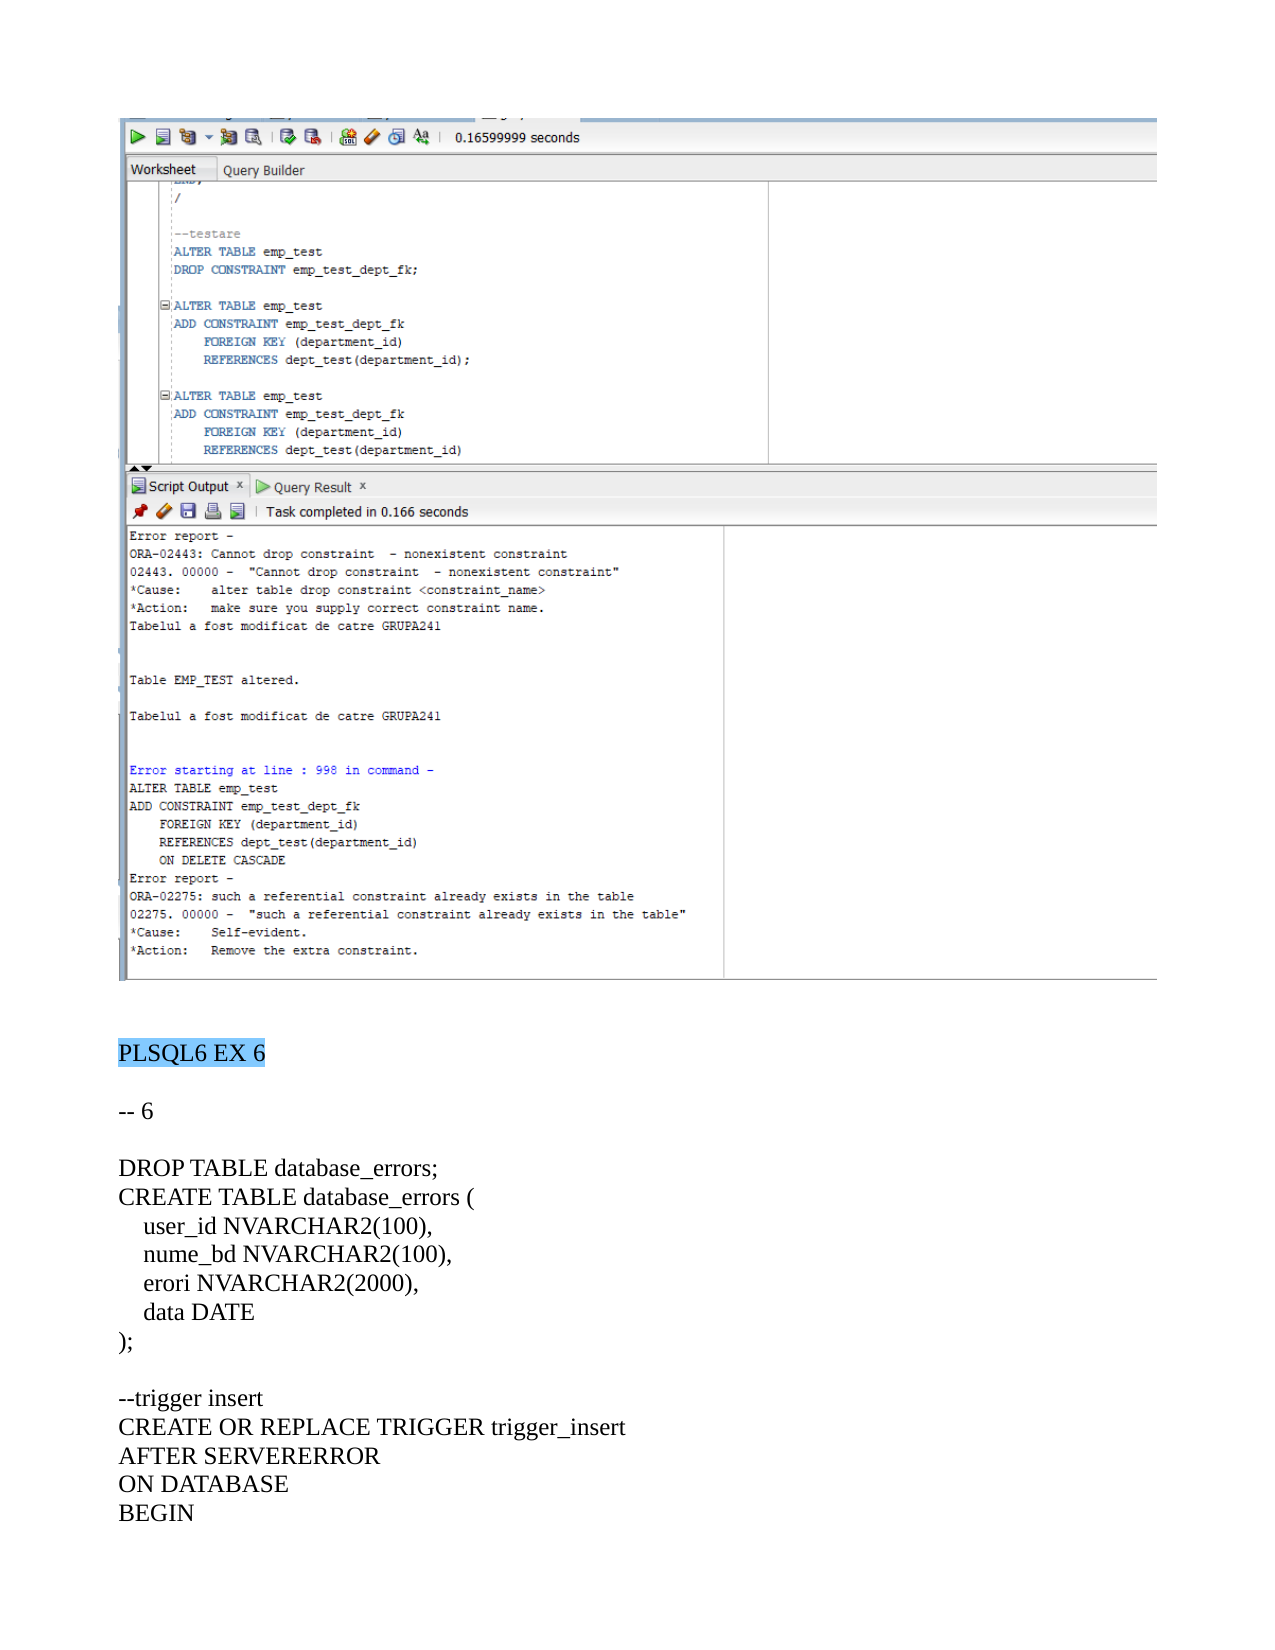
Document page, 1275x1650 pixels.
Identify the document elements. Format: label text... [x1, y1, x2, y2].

text ); [118, 1326, 1157, 1354]
text --trigger insert [118, 1383, 1157, 1412]
text PLSQL6 EX 6 [118, 1038, 1157, 1067]
text data DATE [118, 1297, 1157, 1326]
text ON DATABASE [118, 1469, 1157, 1498]
text BEGIN [118, 1498, 1157, 1527]
text CREATE TABLE database_errors ( [118, 1182, 1157, 1211]
text CREATE OR REPLACE TRIGGER trigger_insert [118, 1412, 1157, 1441]
text AFTER SERVERERROR [118, 1441, 1157, 1469]
text user_id NVARCHAR2(100), [118, 1211, 1157, 1239]
text erori NVARCHAR2(2000), [118, 1268, 1157, 1297]
text DROP TABLE database_errors; [118, 1153, 1157, 1182]
text -- 6 [118, 1096, 1157, 1124]
text nume_bd NVARCHAR2(100), [118, 1239, 1157, 1268]
